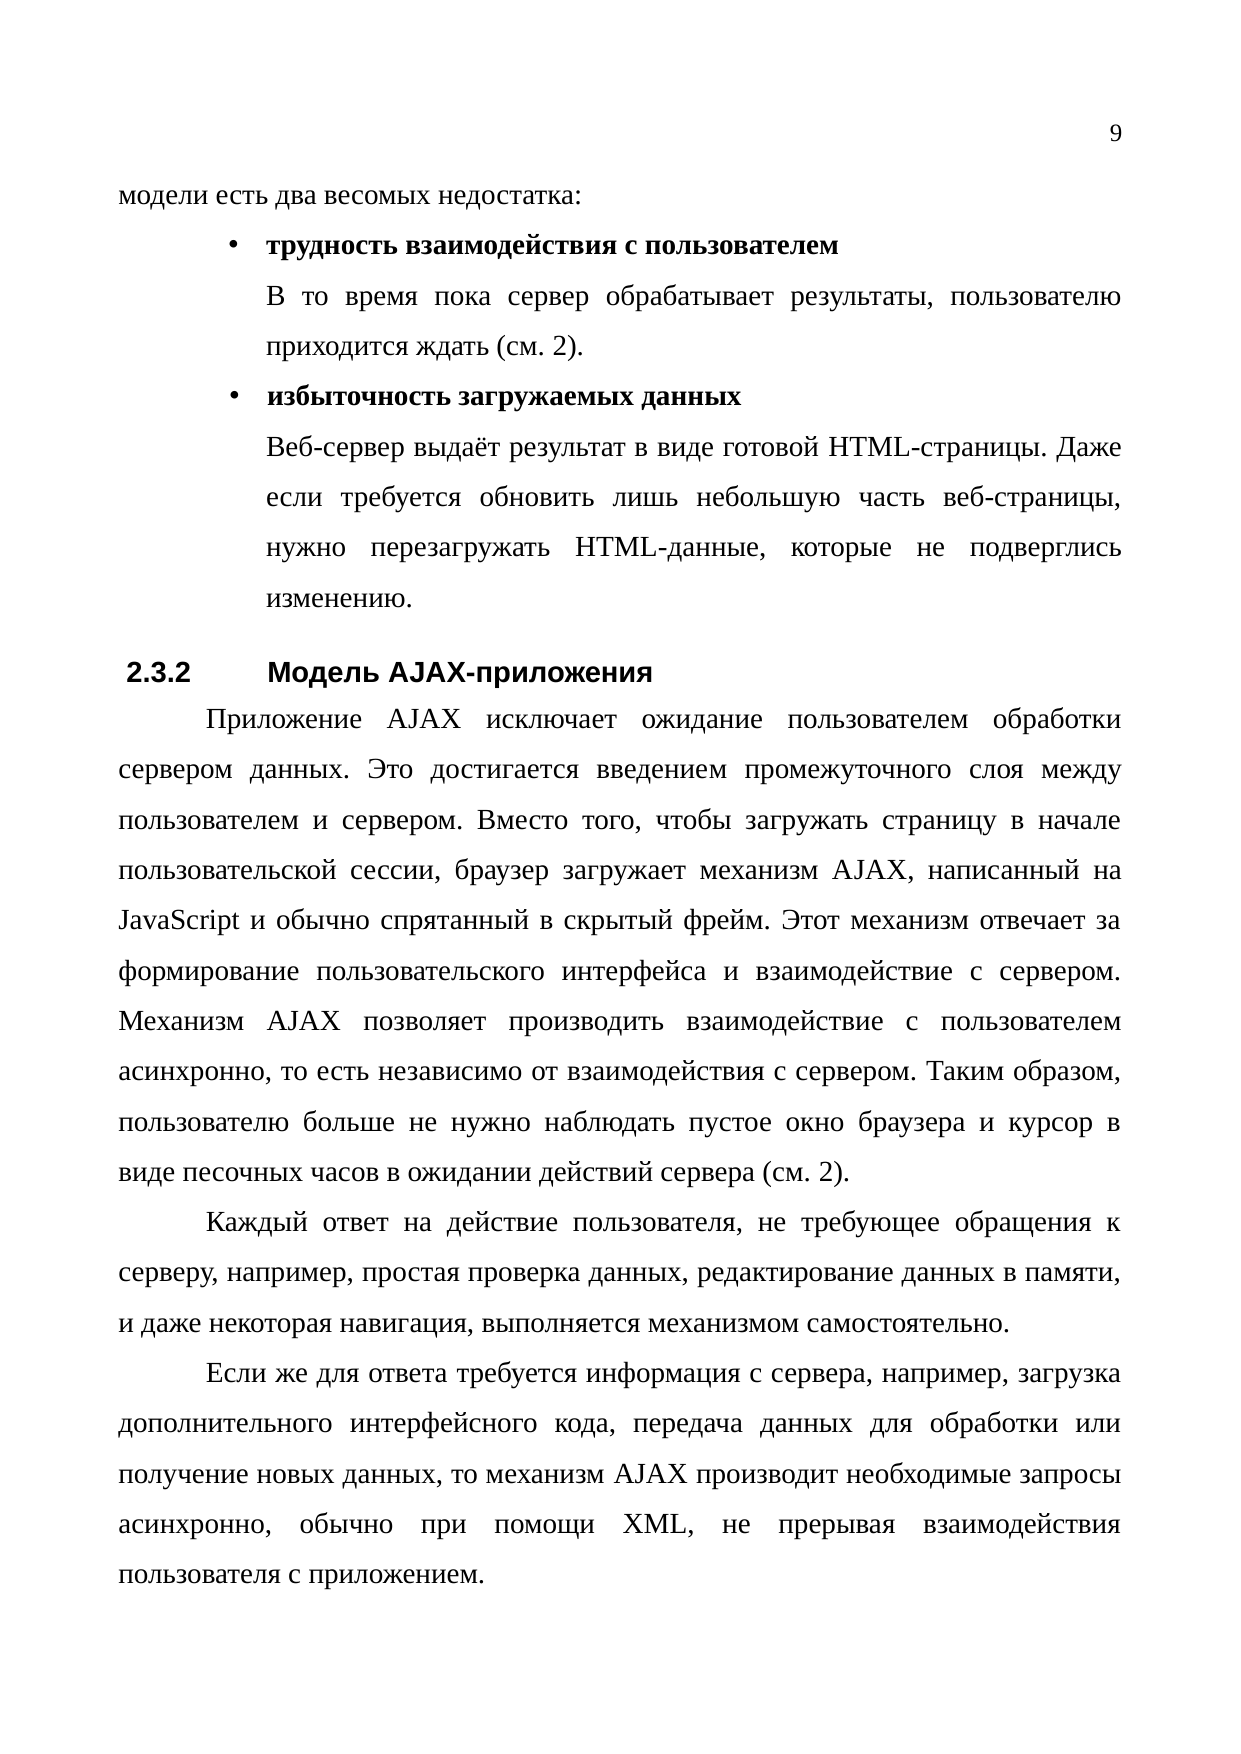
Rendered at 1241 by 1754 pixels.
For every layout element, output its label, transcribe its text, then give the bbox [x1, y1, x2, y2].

list Веб-сервер выдаёт результат в виде готовой HTML-страницы. Даже если требуется обновить лишь небольшую часть веб-страницы, нужно перезагружать HTML-данные, которые не подверглись изменению. [228, 429, 1122, 613]
subtitle Модель AJAX-приложения [118, 655, 1122, 689]
list избыточность загружаемых данных [229, 378, 1122, 412]
text Каждый ответ на действие пользователя, не требующее обращения к серверу, например, простая проверка данных, редактирование данных в памяти, и даже некоторая навигация, выполняется механизмом самостоятельно. [118, 1204, 1122, 1338]
list В то время пока сервер обрабатывает результаты, пользователю приходится ждать (см. Рисунок 2). [228, 278, 1122, 362]
text модели есть два весомых недостатка: [118, 177, 1122, 211]
list трудность взаимодействия с пользователем [228, 227, 1122, 261]
text Если же для ответа требуется информация с сервера, например, загрузка дополнительного интерфейсного кода, передача данных для обработки или получение новых данных, то механизм AJAX производит необходимые запросы асинхронно, обычно при помощи XML, не прерывая взаимодействия пользователя с приложением. [118, 1355, 1122, 1590]
text Приложение AJAX исключает ожидание пользователем обработки сервером данных. Это достигается введением промежуточного слоя между пользователем и сервером. Вместо того, чтобы загружать страницу в начале пользовательской сессии, браузер загружает механизм AJAX, написанный на JavaScript и обычно спрятанный в скрытый фрейм. Этот механизм отвечает за формирование пользовательского интерфейса и взаимодействие с сервером. Механизм AJAX позволяет производить взаимодействие с пользователем асинхронно, то есть независимо от взаимодействия с сервером. Таким образом, пользователю больше не нужно наблюдать пустое окно браузера и курсор в виде песочных часов в ожидании действий сервера (см. Рисунок 2). [118, 701, 1122, 1187]
